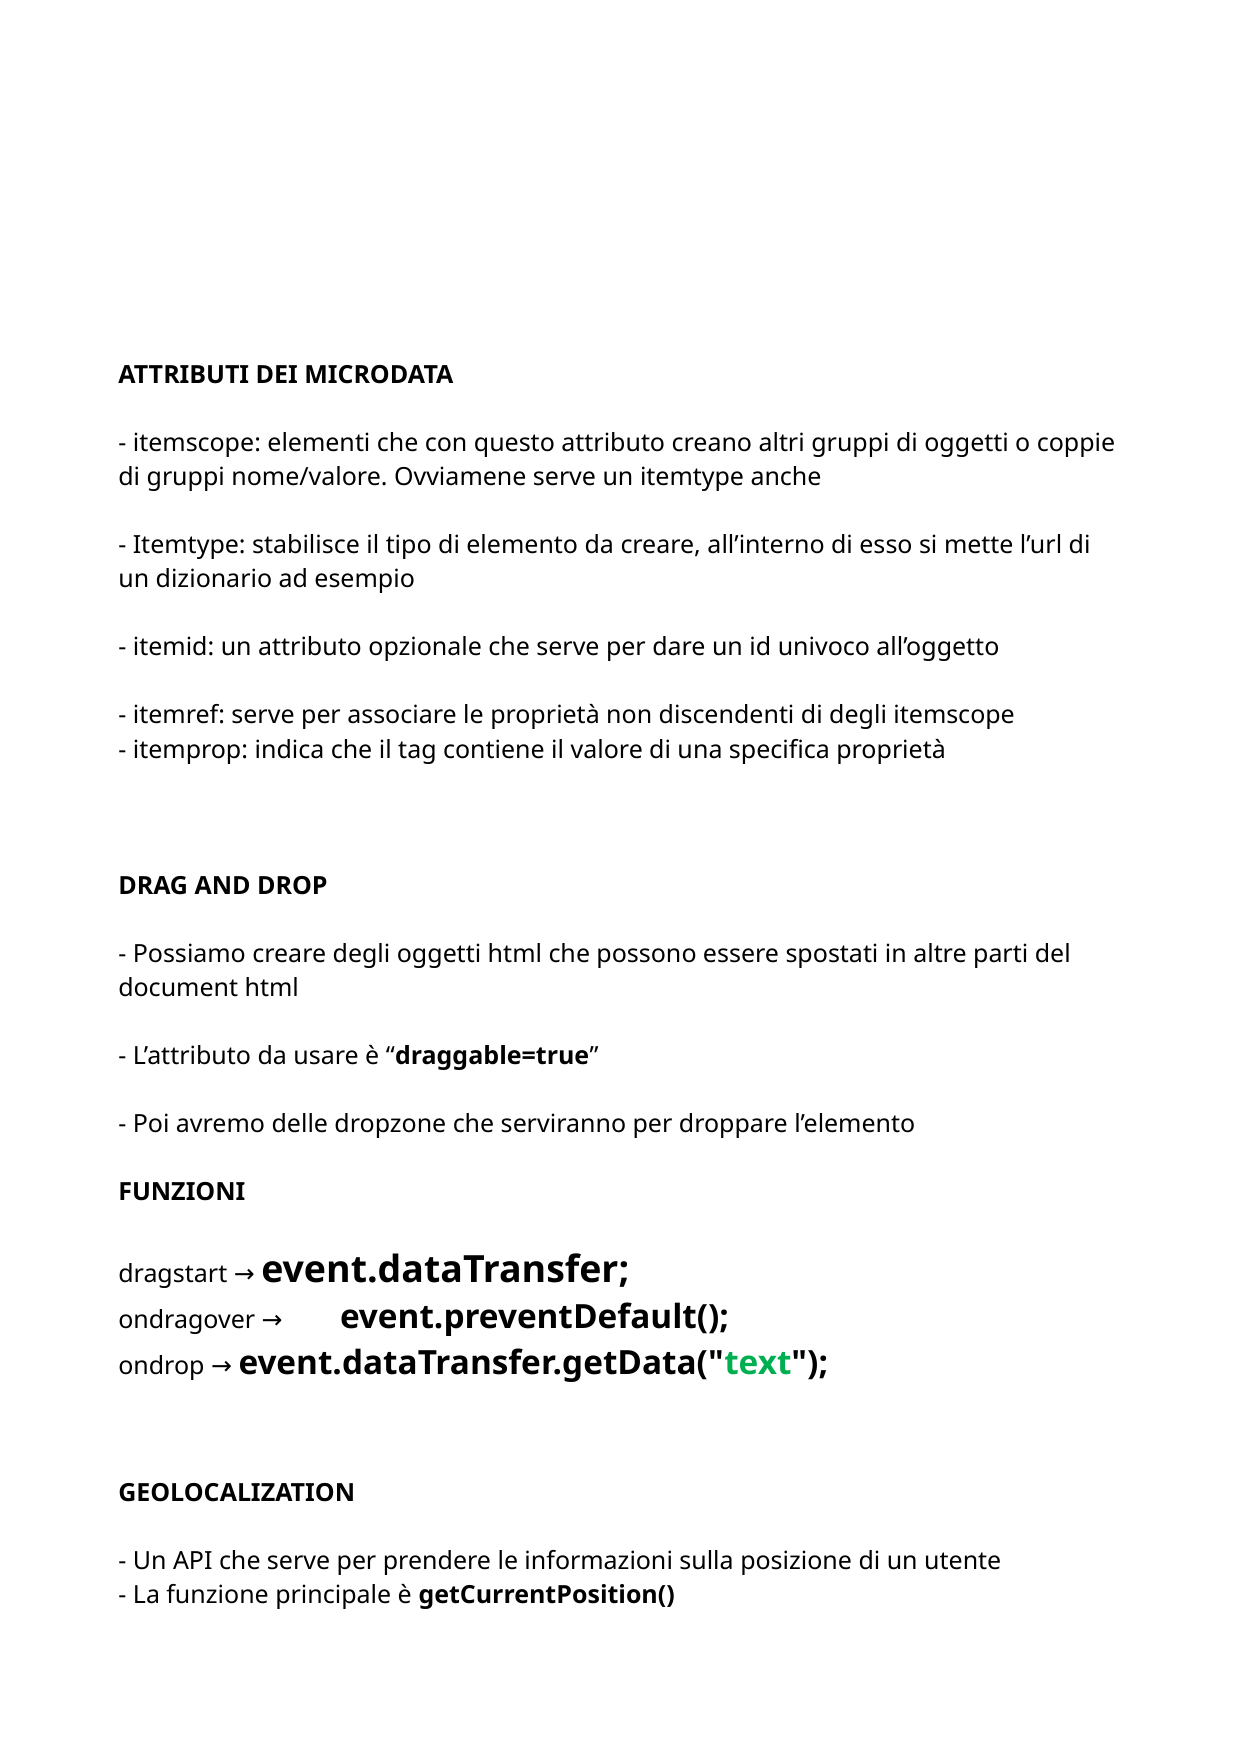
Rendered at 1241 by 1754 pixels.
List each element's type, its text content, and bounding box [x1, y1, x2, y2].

text - La funzione principale è getCurrentPosition() [118, 1577, 1122, 1611]
text - itemprop: indica che il tag contiene il valore di una specifica proprietà [118, 731, 1122, 765]
text dragstart → event.dataTransfer; [118, 1242, 1122, 1293]
text - itemscope: elementi che con questo attributo creano altri gruppi di oggetti o coppie di gruppi nome/valore. Ovviamene serve un itemtype anche [118, 425, 1122, 493]
text FUNZIONI [118, 1174, 1122, 1208]
text - L’attributo da usare è “draggable=true” [118, 1038, 1122, 1072]
text GEOLOCALIZATION [118, 1475, 1122, 1509]
text - Itemtype: stabilisce il tipo di elemento da creare, all’interno di esso si mette l’url di un dizionario ad esempio [118, 527, 1122, 595]
text - itemref: serve per associare le proprietà non discendenti di degli itemscope [118, 697, 1122, 731]
text - Un API che serve per prendere le informazioni sulla posizione di un utente [118, 1543, 1122, 1577]
text ondrop → event.dataTransfer.getData("text"); [118, 1339, 1122, 1384]
text DRAG AND DROP [118, 867, 1122, 902]
text ATTRIBUTI DEI MICRODATA [118, 357, 1122, 391]
text - Poi avremo delle dropzone che serviranno per droppare l’elemento [118, 1106, 1122, 1140]
text - itemid: un attributo opzionale che serve per dare un id univoco all’oggetto [118, 629, 1122, 663]
text ondragover → event.preventDefault(); [118, 1293, 1122, 1339]
text - Possiamo creare degli oggetti html che possono essere spostati in altre parti del document html [118, 936, 1122, 1004]
